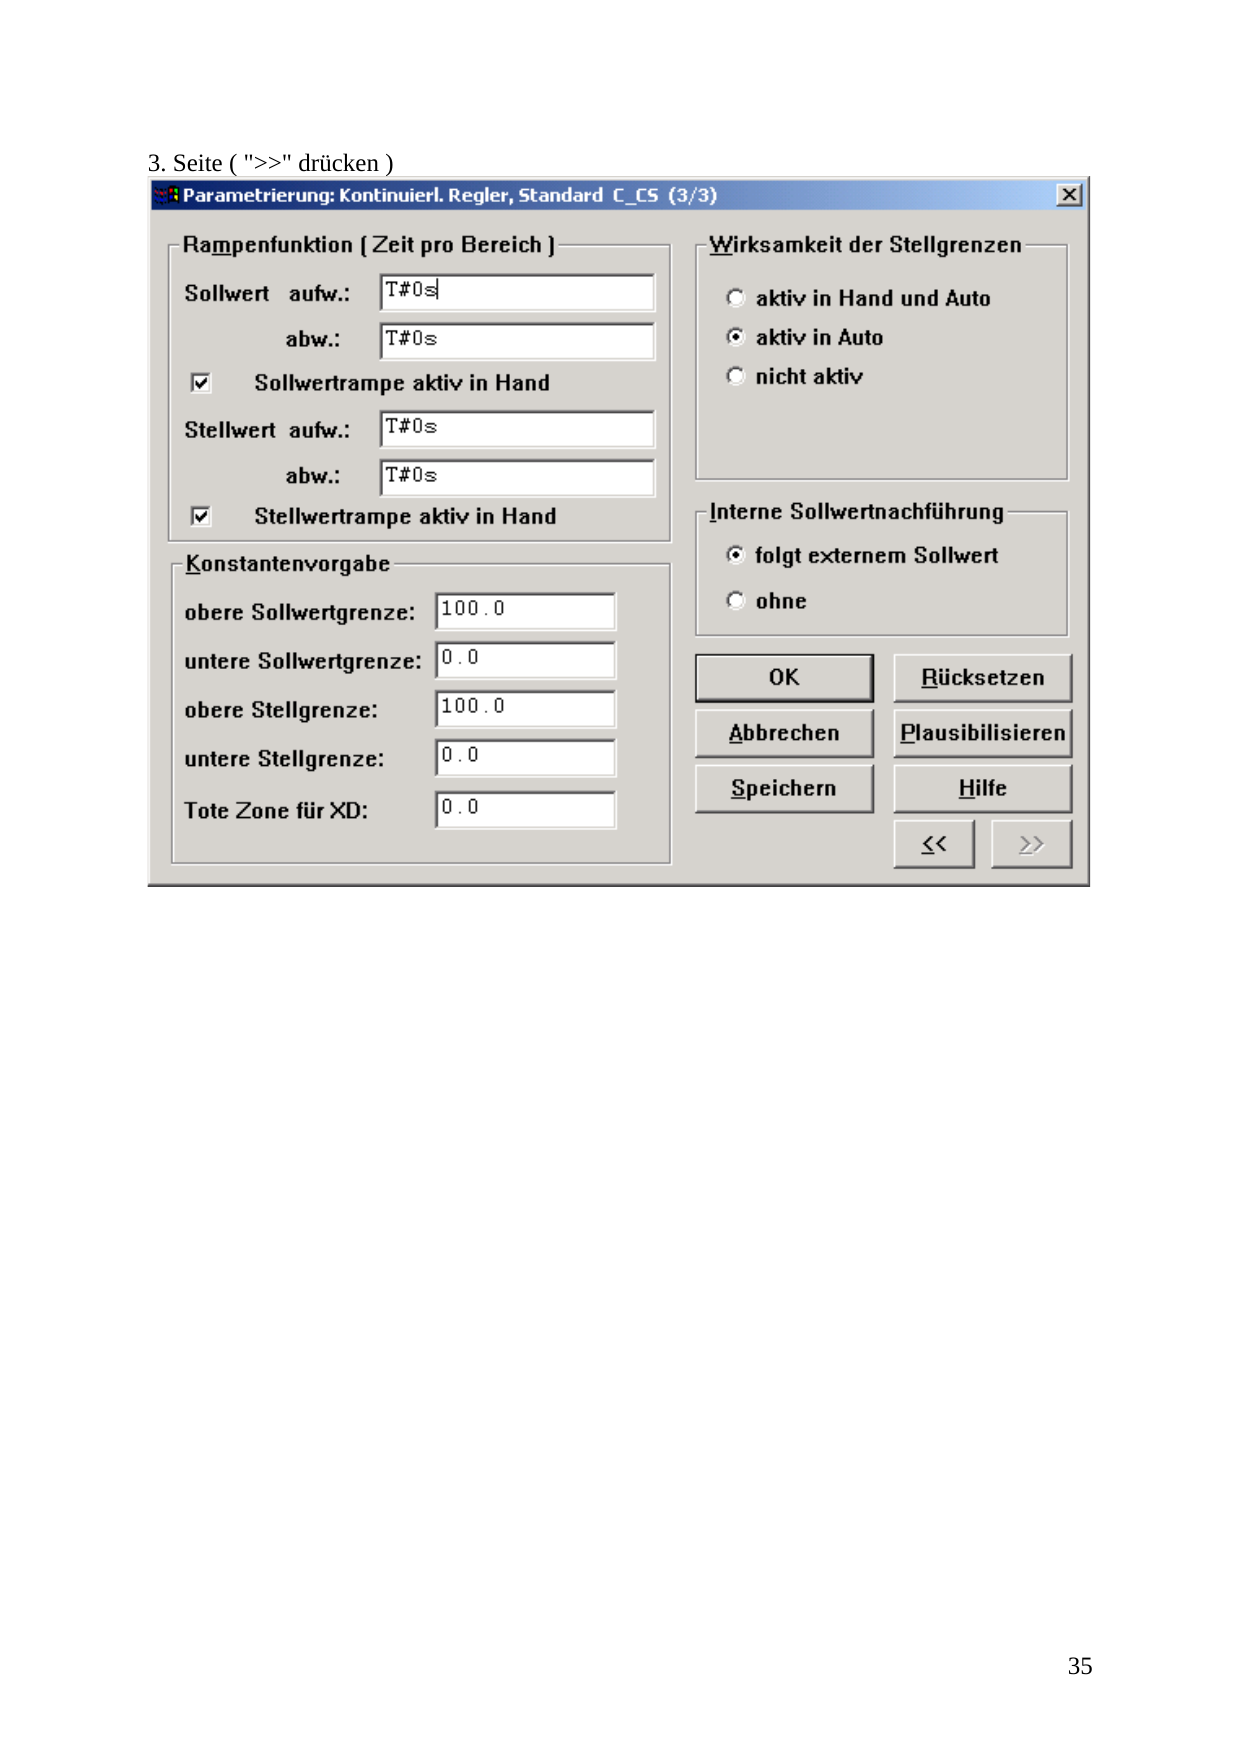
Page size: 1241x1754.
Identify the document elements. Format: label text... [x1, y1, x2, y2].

text 3. Seite ( ">>" drücken ) [148, 148, 1093, 176]
picture [147, 176, 1091, 887]
